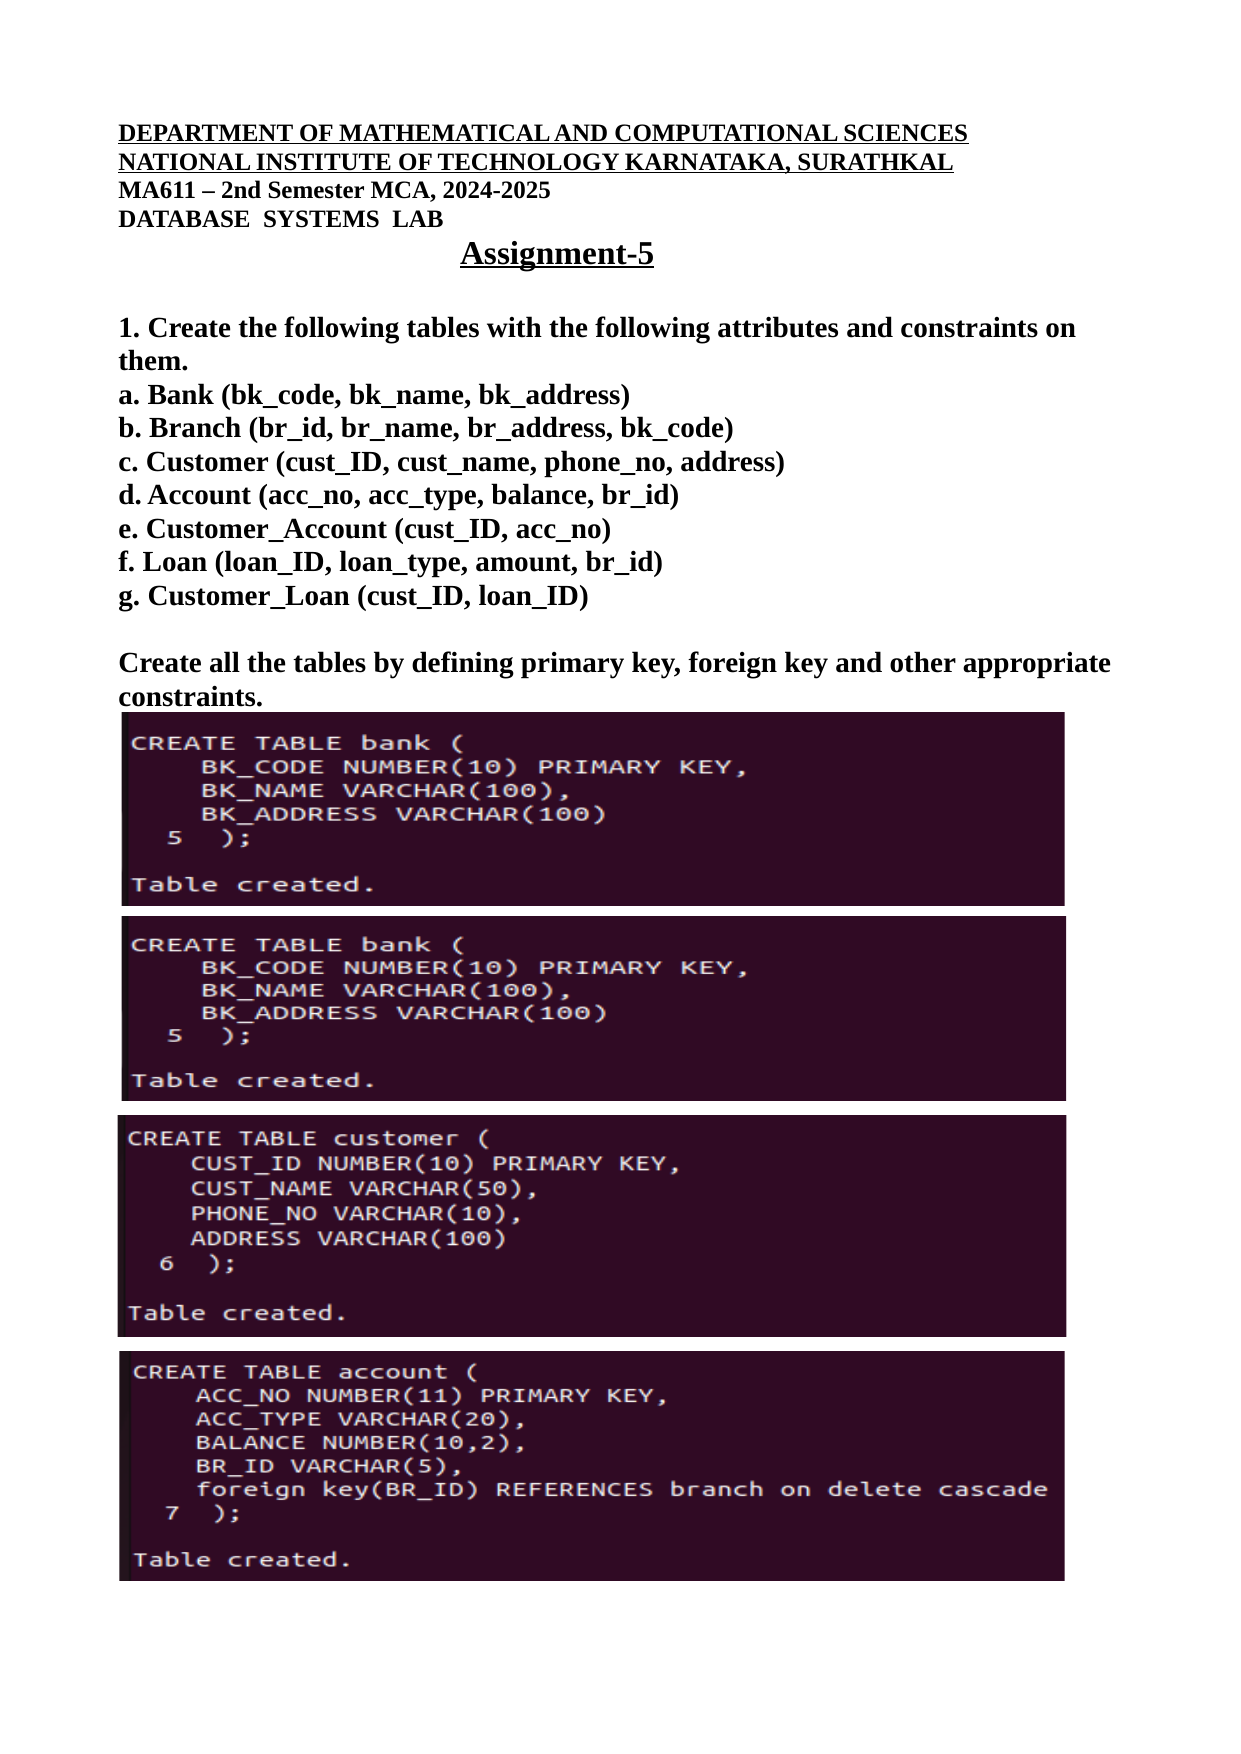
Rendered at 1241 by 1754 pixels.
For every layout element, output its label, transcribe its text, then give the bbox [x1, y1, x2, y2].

text f. Loan (loan_ID, loan_type, amount, br_id) [118, 544, 1122, 578]
picture [121, 916, 1067, 1101]
text a. Bank (bk_code, bk_name, bk_address) [118, 377, 1122, 410]
picture [119, 1351, 1065, 1581]
text DATABASE SYSTEMS LAB [118, 204, 1122, 233]
text d. Account (acc_no, acc_type, balance, br_id) [118, 477, 1122, 511]
text b. Branch (br_id, br_name, br_address, bk_code) [118, 410, 1122, 444]
text e. Customer_Account (cust_ID, acc_no) [118, 511, 1122, 544]
text NATIONAL INSTITUTE OF TECHNOLOGY KARNATAKA, SURATHKAL [118, 147, 1122, 176]
text Create all the tables by defining primary key, foreign key and other appropriate constraints. [118, 645, 1122, 712]
text c. Customer (cust_ID, cust_name, phone_no, address) [118, 444, 1122, 477]
text MA611 – 2nd Semester MCA, 2024-2025 [118, 176, 1122, 204]
text DEPARTMENT OF MATHEMATICAL AND COMPUTATIONAL SCIENCES [118, 118, 1122, 147]
picture [121, 712, 1065, 906]
text Assignment-5 [118, 233, 1122, 271]
text g. Customer_Loan (cust_ID, loan_ID) [118, 578, 1122, 612]
text 1. Create the following tables with the following attributes and constraints on them. [118, 310, 1122, 377]
picture [117, 1115, 1067, 1337]
